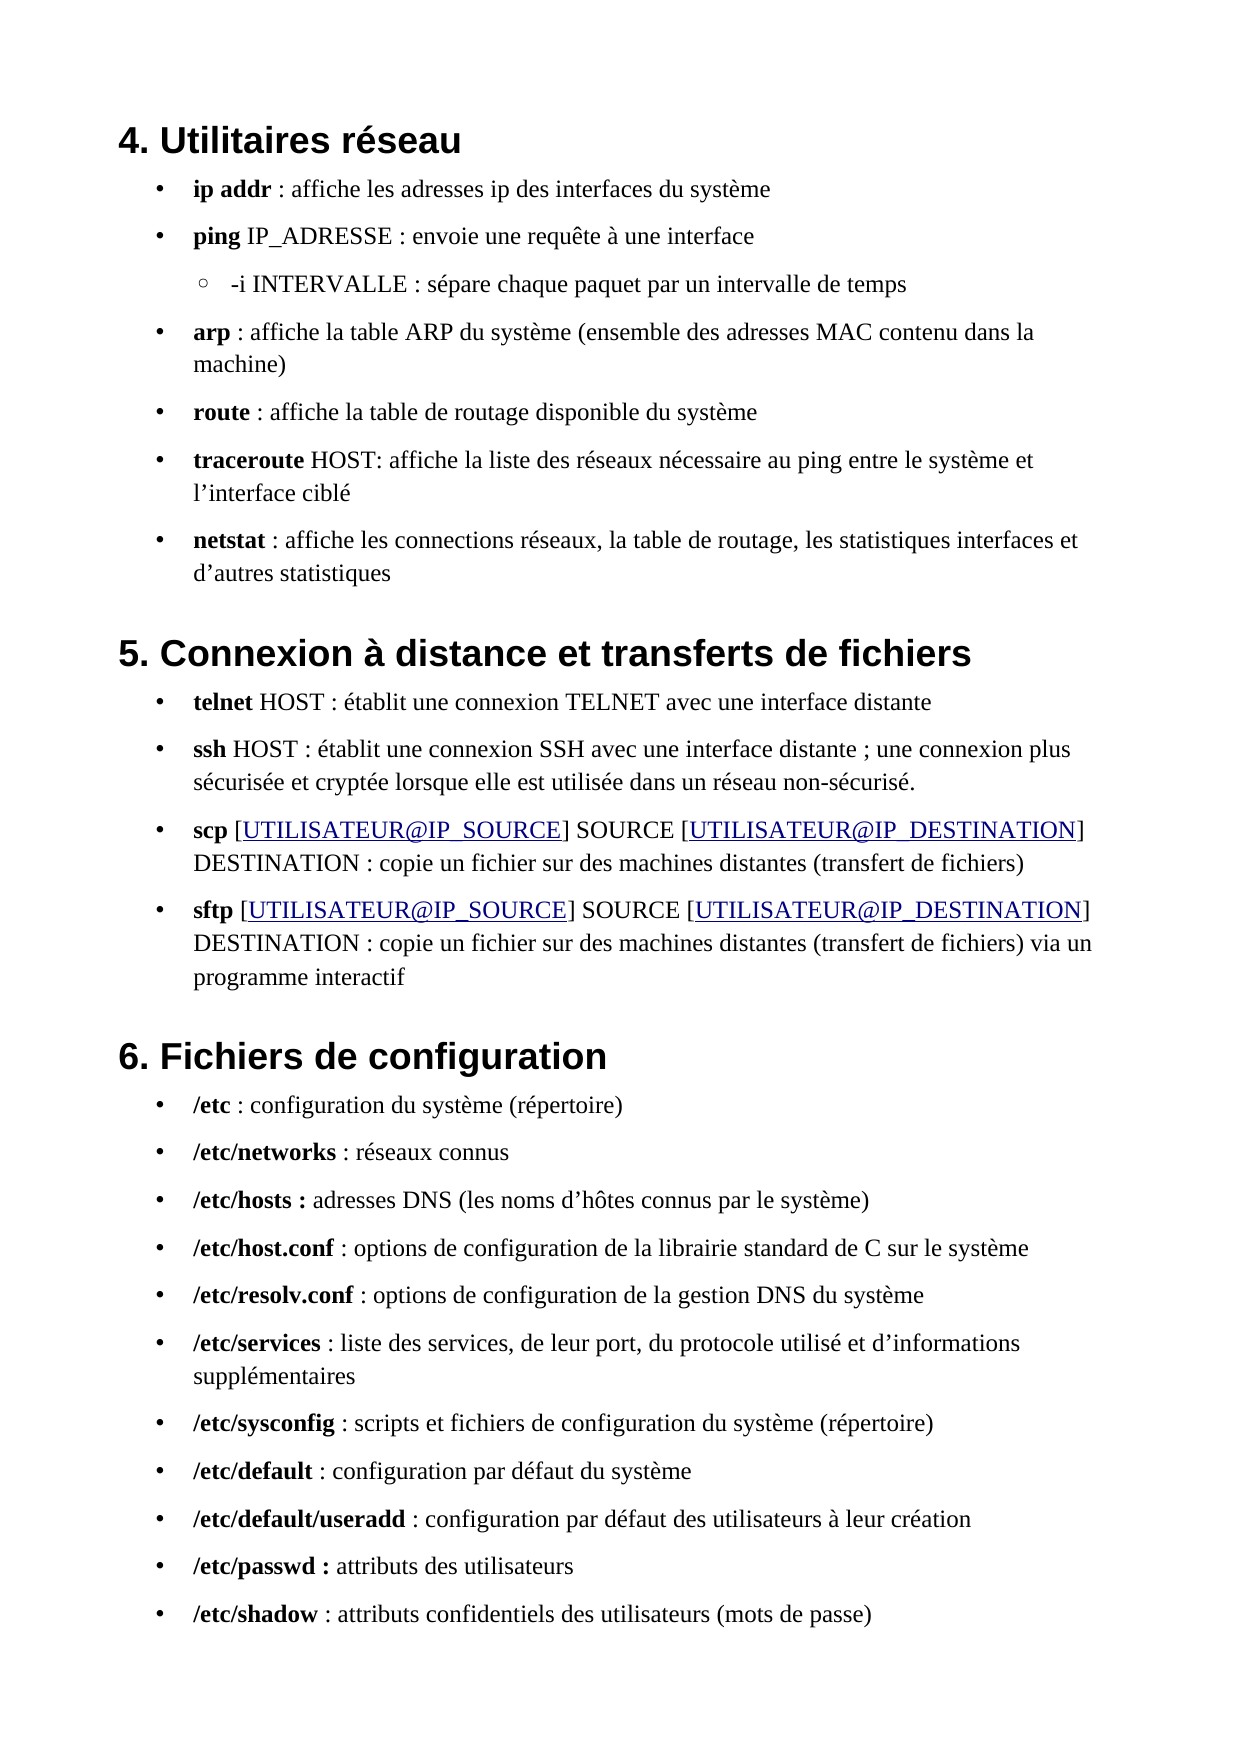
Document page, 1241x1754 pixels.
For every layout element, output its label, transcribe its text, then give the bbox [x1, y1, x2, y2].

list /etc/hosts : adresses DNS (les noms d’hôtes connus par le système) [156, 1185, 1122, 1214]
subtitle 6. Fichiers de configuration [118, 1034, 1122, 1077]
list /etc/host.conf : options de configuration de la librairie standard de C sur le système [156, 1233, 1122, 1261]
list /etc : configuration du système (répertoire) [156, 1090, 1122, 1118]
list ssh HOST : établit une connexion SSH avec une interface distante ; une connexion plus sécurisée et cryptée lorsque elle est utilisée dans un réseau non-sécurisé. [156, 734, 1122, 796]
list route : affiche la table de routage disponible du système [156, 397, 1122, 426]
list /etc/services : liste des services, de leur port, du protocole utilisé et d’informations supplémentaires [156, 1328, 1122, 1389]
list ip addr : affiche les adresses ip des interfaces du système [156, 174, 1122, 202]
list /etc/default/useradd : configuration par défaut des utilisateurs à leur création [156, 1504, 1122, 1532]
list scp [UTILISATEUR@IP_SOURCE] SOURCE [UTILISATEUR@IP_DESTINATION] DESTINATION : copie un fichier sur des machines distantes (transfert de fichiers) [156, 815, 1122, 877]
list /etc/passwd : attributs des utilisateurs [156, 1551, 1122, 1580]
subtitle 4. Utilitaires réseau [118, 118, 1122, 161]
list /etc/shadow : attributs confidentiels des utilisateurs (mots de passe) [156, 1599, 1122, 1628]
list sftp [UTILISATEUR@IP_SOURCE] SOURCE [UTILISATEUR@IP_DESTINATION] DESTINATION : copie un fichier sur des machines distantes (transfert de fichiers) via un programme interactif [156, 896, 1122, 990]
list /etc/networks : réseaux connus [156, 1137, 1122, 1166]
list telnet HOST : établit une connexion TELNET avec une interface distante [156, 687, 1122, 715]
list -i INTERVALLE : sépare chaque paquet par un intervalle de temps [193, 269, 1122, 298]
list /etc/sysconfig : scripts et fichiers de configuration du système (répertoire) [156, 1408, 1122, 1437]
list arp : affiche la table ARP du système (ensemble des adresses MAC contenu dans la machine) [156, 317, 1122, 378]
subtitle 5. Connexion à distance et transferts de fichiers [118, 631, 1122, 674]
list traceroute HOST: affiche la liste des réseaux nécessaire au ping entre le système et l’interface ciblé [156, 445, 1122, 507]
list /etc/resolv.conf : options de configuration de la gestion DNS du système [156, 1280, 1122, 1309]
list /etc/default : configuration par défaut du système [156, 1456, 1122, 1485]
list ping IP_ADRESSE : envoie une requête à une interface [156, 221, 1122, 250]
list netstat : affiche les connections réseaux, la table de routage, les statistiques interfaces et d’autres statistiques [156, 525, 1122, 587]
